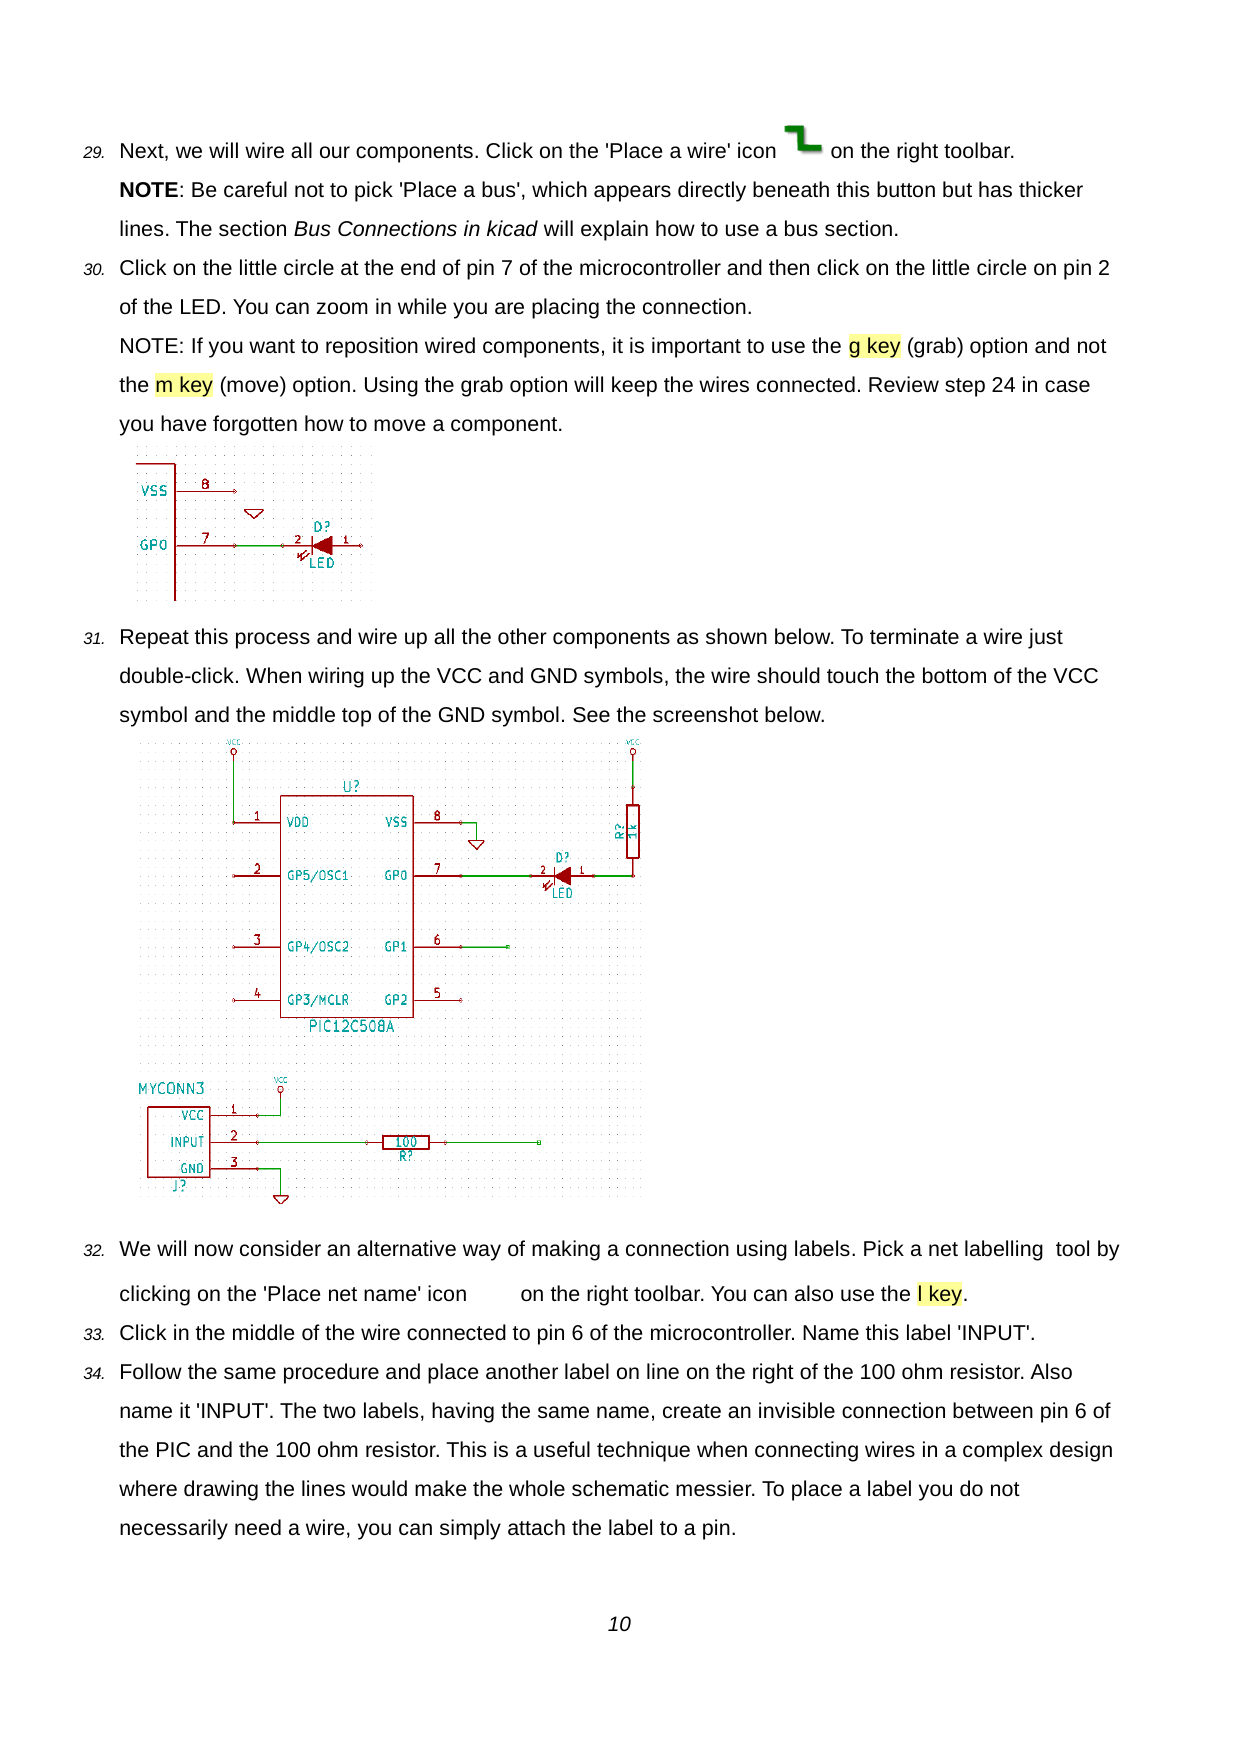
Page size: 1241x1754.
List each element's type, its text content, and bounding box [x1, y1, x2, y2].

list Click in the middle of the wire connected to pin 6 of the microcontroller. Name this label 'INPUT'. [119, 1306, 1122, 1344]
list Repeat this process and wire up all the other components as shown below. To terminate a wire just double-click. When wiring up the VCC and GND symbols, the wire should touch the bottom of the VCC symbol and the middle top of the GND symbol. See the screenshot below. [119, 610, 1122, 1222]
picture [135, 736, 647, 1204]
picture [783, 118, 825, 159]
picture [135, 445, 375, 601]
list We will now consider an alternative way of making a connection using labels. Pick a net labelling tool by clicking on the 'Place net name' icon on the right toolbar. You can also use the l key. [119, 1222, 1122, 1306]
list Click on the little circle at the end of pin 7 of the microcontroller and then click on the little circle on pin 2 of the LED. You can zoom in while you are placing the connection. NOTE: If you want to reposition wired components, it is important to use the g key (grab) option and not the m key (move) option. Using the grab option will keep the wires connected. Review step 24 in case you have forgotten how to move a component. [119, 241, 1122, 610]
list Next, we will wire all our components. Click on the 'Place a wire' icon on the right toolbar. NOTE: Be careful not to pick 'Place a bus', which appears directly beneath this button but has thicker lines. The section Bus Connections in kicad will explain how to use a bus section. [119, 118, 1122, 241]
list Follow the same procedure and place another label on line on the right of the 100 ohm resistor. Also name it 'INPUT'. The two labels, having the same name, create an invisible connection between pin 6 of the PIC and the 100 ohm resistor. This is a useful technique when connecting wires in a complex design where drawing the lines would make the whole schematic messier. To place a label you do not necessarily need a wire, you can simply attach the label to a pin. [119, 1344, 1122, 1539]
